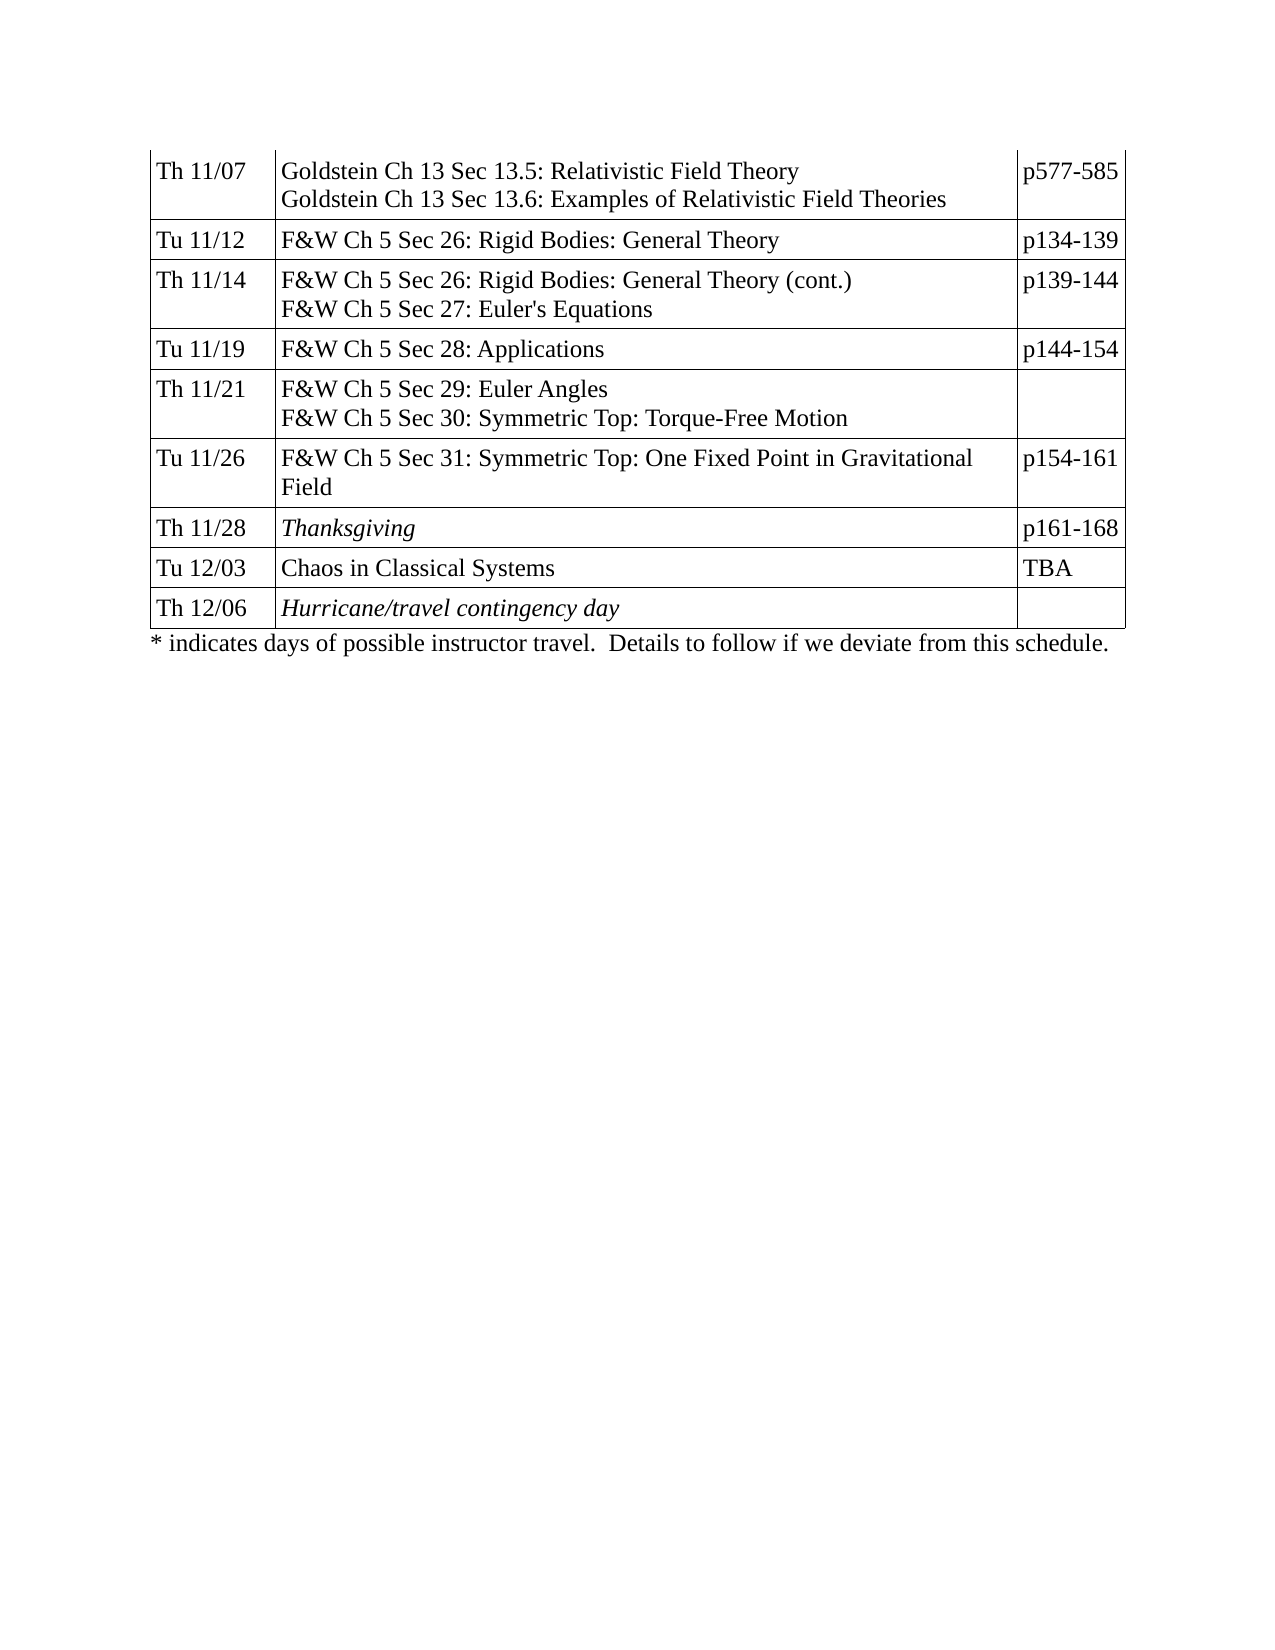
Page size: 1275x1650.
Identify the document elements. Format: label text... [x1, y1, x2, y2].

table_cell [1018, 370, 1125, 438]
table_cell p154-161 [1018, 439, 1125, 507]
table_cell F&W Ch 5 Sec 28: Applications [276, 329, 1017, 369]
table_cell p134-139 [1018, 220, 1125, 259]
table_cell Thanksgiving [276, 508, 1017, 547]
table_cell Th 11/14 [151, 260, 275, 328]
table_cell Th 11/07 [151, 150, 275, 219]
table_cell p577-585 [1018, 150, 1125, 219]
table_cell F&W Ch 5 Sec 29: Euler Angles F&W Ch 5 Sec 30: Symmetric Top: Torque-Free Motion [276, 370, 1017, 438]
table_cell Tu 11/12 [151, 220, 275, 259]
table_cell p139-144 [1018, 260, 1125, 328]
table_cell Tu 11/26 [151, 439, 275, 507]
table_cell p144-154 [1018, 329, 1125, 369]
table_cell Goldstein Ch 13 Sec 13.5: Relativistic Field Theory Goldstein Ch 13 Sec 13.6: Examples of Relativistic Field Theories [276, 150, 1017, 219]
table_cell TBA [1018, 548, 1125, 587]
table_cell Th 11/28 [151, 508, 275, 547]
table_cell Tu 12/03 [151, 548, 275, 587]
table_cell F&W Ch 5 Sec 26: Rigid Bodies: General Theory (cont.) F&W Ch 5 Sec 27: Euler's Equations [276, 260, 1017, 328]
table_cell F&W Ch 5 Sec 26: Rigid Bodies: General Theory [276, 220, 1017, 259]
table_cell p161-168 [1018, 508, 1125, 547]
table_cell Th 12/06 [151, 588, 275, 628]
table_cell Chaos in Classical Systems [276, 548, 1017, 587]
table_cell Hurricane/travel contingency day [276, 588, 1017, 628]
table_cell Tu 11/19 [151, 329, 275, 369]
table_cell [1018, 588, 1125, 628]
table_cell Th 11/21 [151, 370, 275, 438]
text * indicates days of possible instructor travel. Details to follow if we deviate from this schedule. [150, 629, 1125, 657]
table_cell F&W Ch 5 Sec 31: Symmetric Top: One Fixed Point in Gravitational Field [276, 439, 1017, 507]
